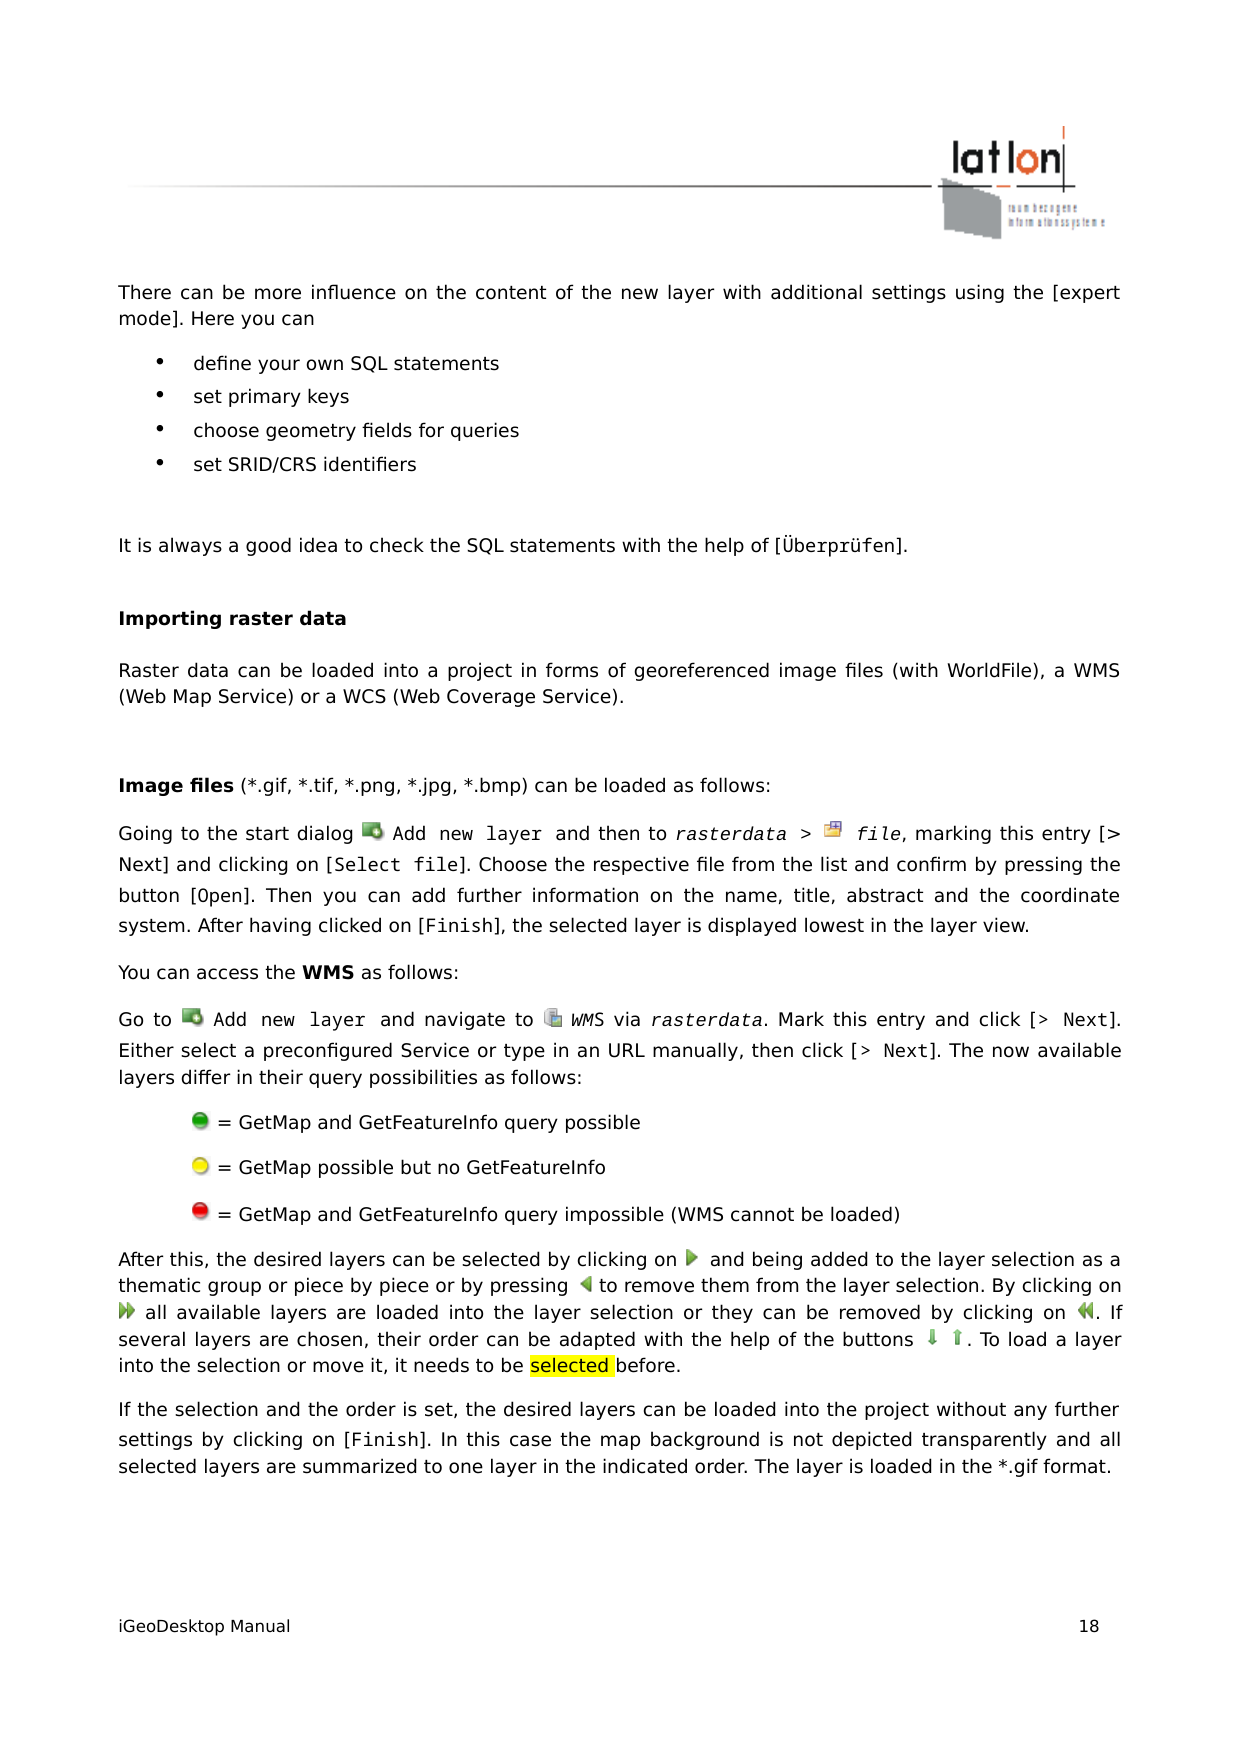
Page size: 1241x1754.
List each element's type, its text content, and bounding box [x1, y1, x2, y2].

picture [192, 1111, 211, 1131]
text = GetMap and GetFeatureInfo query possible [118, 1112, 1122, 1134]
text = GetMap and GetFeatureInfo query impossible (WMS cannot be loaded) [118, 1202, 1122, 1226]
picture [118, 1301, 136, 1320]
text Raster data can be loaded into a project in forms of georeferenced image files (with WorldFile), a WMS (Web Map Service) or a WCS (Web Coverage Service). [118, 660, 1122, 708]
text There can be more influence on the content of the new layer with additional settings using the [expert mode]. Here you can [118, 282, 1122, 330]
picture [543, 1007, 562, 1027]
picture [575, 1275, 593, 1293]
text Going to the start dialog Add new layer and then to rasterdata > file, marking this entry [> Next] and clicking on [Select file]. Choose the respective file from the list and confirm by pressing the button [Open]. Then you can add further information on the name, title, abstract and the coordinate system. After having clicked on [Finish], the selected layer is displayed lowest in the layer view. [118, 820, 1122, 938]
text Image files (*.gif, *.tif, *.png, *.jpg, *.bmp) can be loaded as follows: [118, 776, 1122, 797]
picture [181, 1007, 204, 1027]
picture [122, 126, 1111, 244]
picture [824, 820, 844, 839]
text It is always a good idea to check the SQL statements with the help of [Überprüfen]. [118, 532, 1122, 558]
picture [948, 1328, 967, 1346]
list define your own SQL statements [156, 353, 1122, 376]
text You can access the WMS as follows: [118, 962, 1122, 983]
text Go to Add new layer and navigate to WMS via rasterdata. Mark this entry and click [> Next]. Either select a preconfigured Service or type in an URL manually, then click [> Next]. The now available layers differ in their query possibilities as follows: [118, 1006, 1122, 1089]
picture [192, 1156, 211, 1176]
list choose geometry fields for queries [156, 420, 1122, 443]
picture [923, 1328, 942, 1346]
picture [685, 1248, 704, 1267]
picture [361, 821, 385, 841]
list set SRID/CRS identifiers [156, 454, 1122, 477]
list set primary keys [156, 387, 1122, 409]
text If the selection and the order is set, the desired layers can be loaded into the project without any further settings by clicking on [Finish]. In this case the map background is not depicted transparently and all selected layers are summarized to one layer in the indicated order. The layer is loaded in the *.gif format. [118, 1399, 1122, 1478]
picture [1077, 1301, 1095, 1320]
text After this, the desired layers can be selected by clicking on and being added to the layer selection as a thematic group or piece by piece or by pressing to remove them from the layer selection. By clicking on all available layers are loaded into the layer selection or they can be removed by clicking on . If several layers are chosen, their order can be adapted with the help of the buttons . To load a layer into the selection or move it, it needs to be selected before. [118, 1249, 1122, 1377]
text Importing raster data [118, 608, 1122, 629]
text = GetMap possible but no GetFeatureInfo [118, 1156, 1122, 1179]
picture [192, 1202, 211, 1221]
